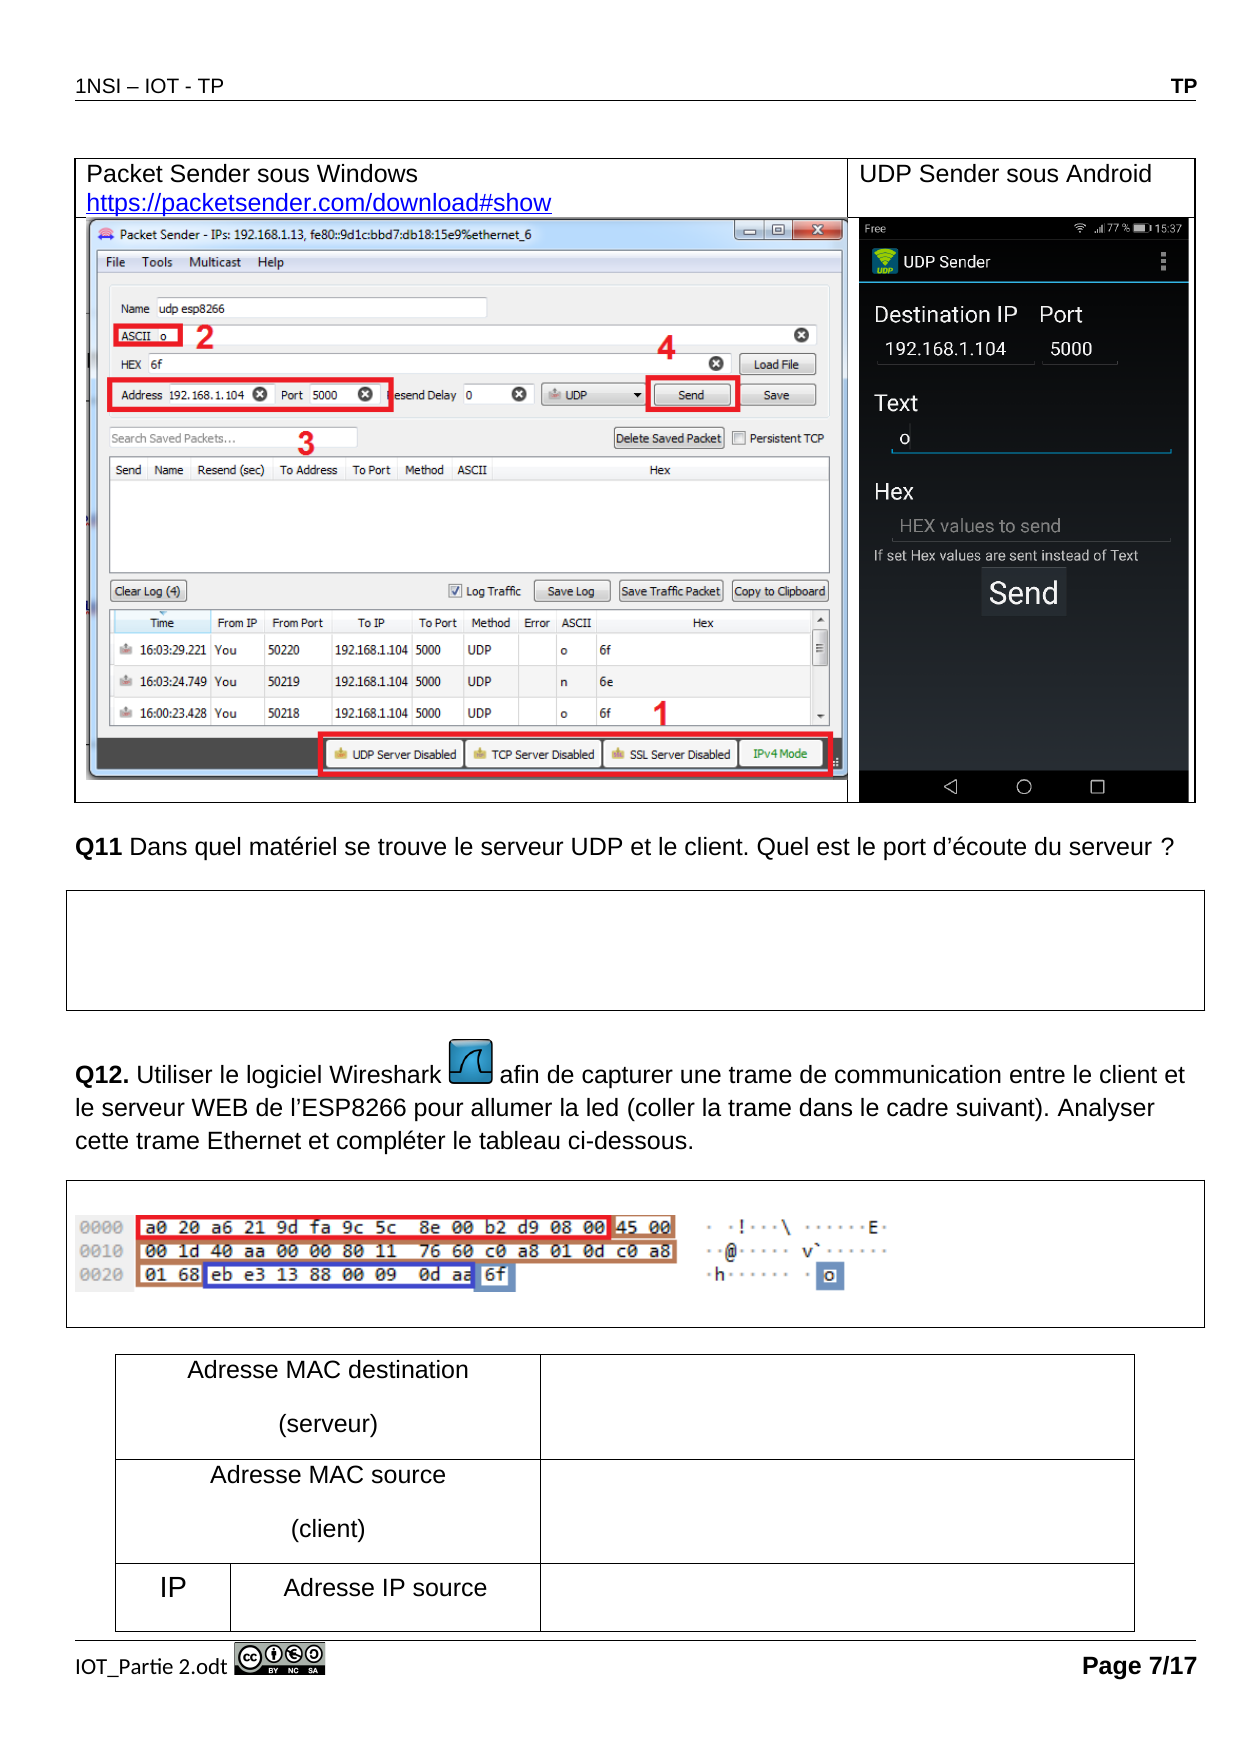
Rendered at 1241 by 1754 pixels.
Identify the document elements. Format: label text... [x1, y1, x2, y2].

table_header [541, 1355, 1134, 1459]
table_cell [541, 1564, 1134, 1631]
table_header Adresse MAC destination (serveur) [116, 1355, 540, 1459]
picture [75, 1215, 893, 1292]
picture [448, 1039, 493, 1084]
picture [234, 1642, 325, 1675]
picture [86, 217, 848, 780]
table_cell [848, 218, 859, 802]
text Q11 Dans quel matériel se trouve le serveur UDP et le client. Quel est le port d’écoute du serveur ? [75, 832, 1196, 861]
table_cell IP [116, 1564, 230, 1631]
table_cell [76, 218, 847, 802]
table_header UDP Sender sous Android [848, 159, 1194, 217]
table_cell [1189, 218, 1194, 802]
table_cell Adresse IP source [231, 1564, 540, 1631]
table_cell [541, 1460, 1134, 1563]
table_header Packet Sender sous Windows https://packetsender.com/download#show [76, 159, 847, 217]
text Q12. Utiliser le logiciel Wireshark afin de capturer une trame de communication entre le client et le serveur WEB de l’ESP8266 pour allumer la led (coller la trame dans le cadre suivant). Analyser cette trame Ethernet et compléter le tableau ci-dessous. [75, 1039, 1196, 1154]
table_cell Adresse MAC source (client) [116, 1460, 540, 1563]
